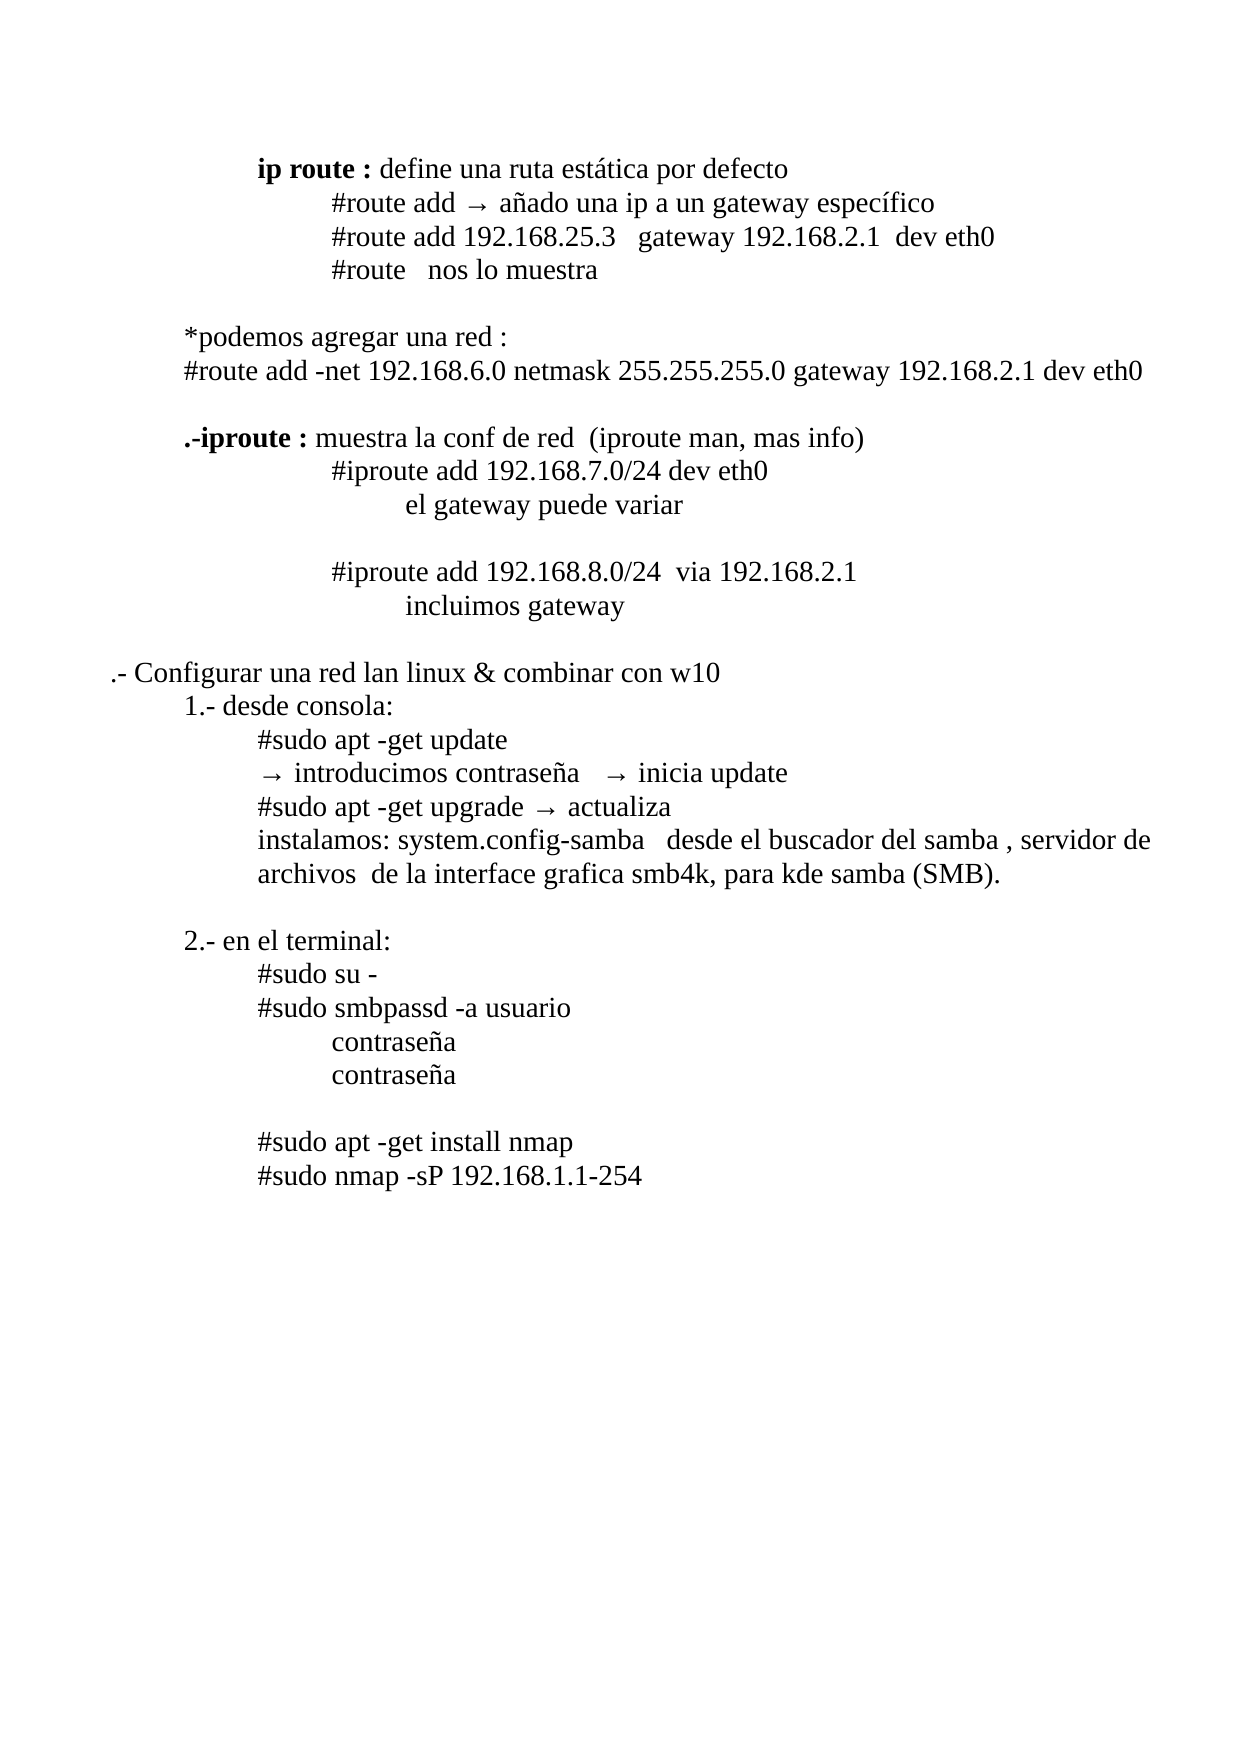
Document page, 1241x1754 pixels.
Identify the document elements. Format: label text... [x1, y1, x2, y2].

text #sudo apt -get upgrade → actualiza [36, 789, 1194, 822]
text #route nos lo muestra [36, 252, 1194, 286]
text #route add → añado una ip a un gateway específico [36, 185, 1194, 219]
text #sudo smbpassd -a usuario [36, 990, 1194, 1024]
text 1.- desde consola: [36, 688, 1194, 722]
text #sudo apt -get update [36, 722, 1194, 755]
text → introducimos contraseña → inicia update [36, 755, 1194, 789]
text #route add 192.168.25.3 gateway 192.168.2.1 dev eth0 [36, 219, 1194, 252]
text *podemos agregar una red : [36, 319, 1194, 353]
text #sudo apt -get install nmap [36, 1124, 1194, 1158]
text contraseña [36, 1057, 1194, 1091]
text incluimos gateway [36, 588, 1194, 621]
text .-iproute : muestra la conf de red (iproute man, mas info) [36, 420, 1194, 453]
text #sudo su - [36, 957, 1194, 990]
text .- Configurar una red lan linux & combinar con w10 [36, 655, 1194, 688]
text #iproute add 192.168.7.0/24 dev eth0 [36, 453, 1194, 487]
text #iproute add 192.168.8.0/24 via 192.168.2.1 [36, 554, 1194, 588]
text el gateway puede variar [36, 487, 1194, 521]
text #sudo nmap -sP 192.168.1.1-254 [36, 1158, 1194, 1191]
text #route add -net 192.168.6.0 netmask 255.255.255.0 gateway 192.168.2.1 dev eth0 [36, 353, 1194, 386]
text ip route : define una ruta estática por defecto [36, 152, 1194, 185]
text 2.- en el terminal: [36, 923, 1194, 957]
text contraseña [36, 1024, 1194, 1057]
text instalamos: system.config-samba desde el buscador del samba , servidor de archivos de la interface grafica smb4k, para kde samba (SMB). [36, 822, 1194, 889]
